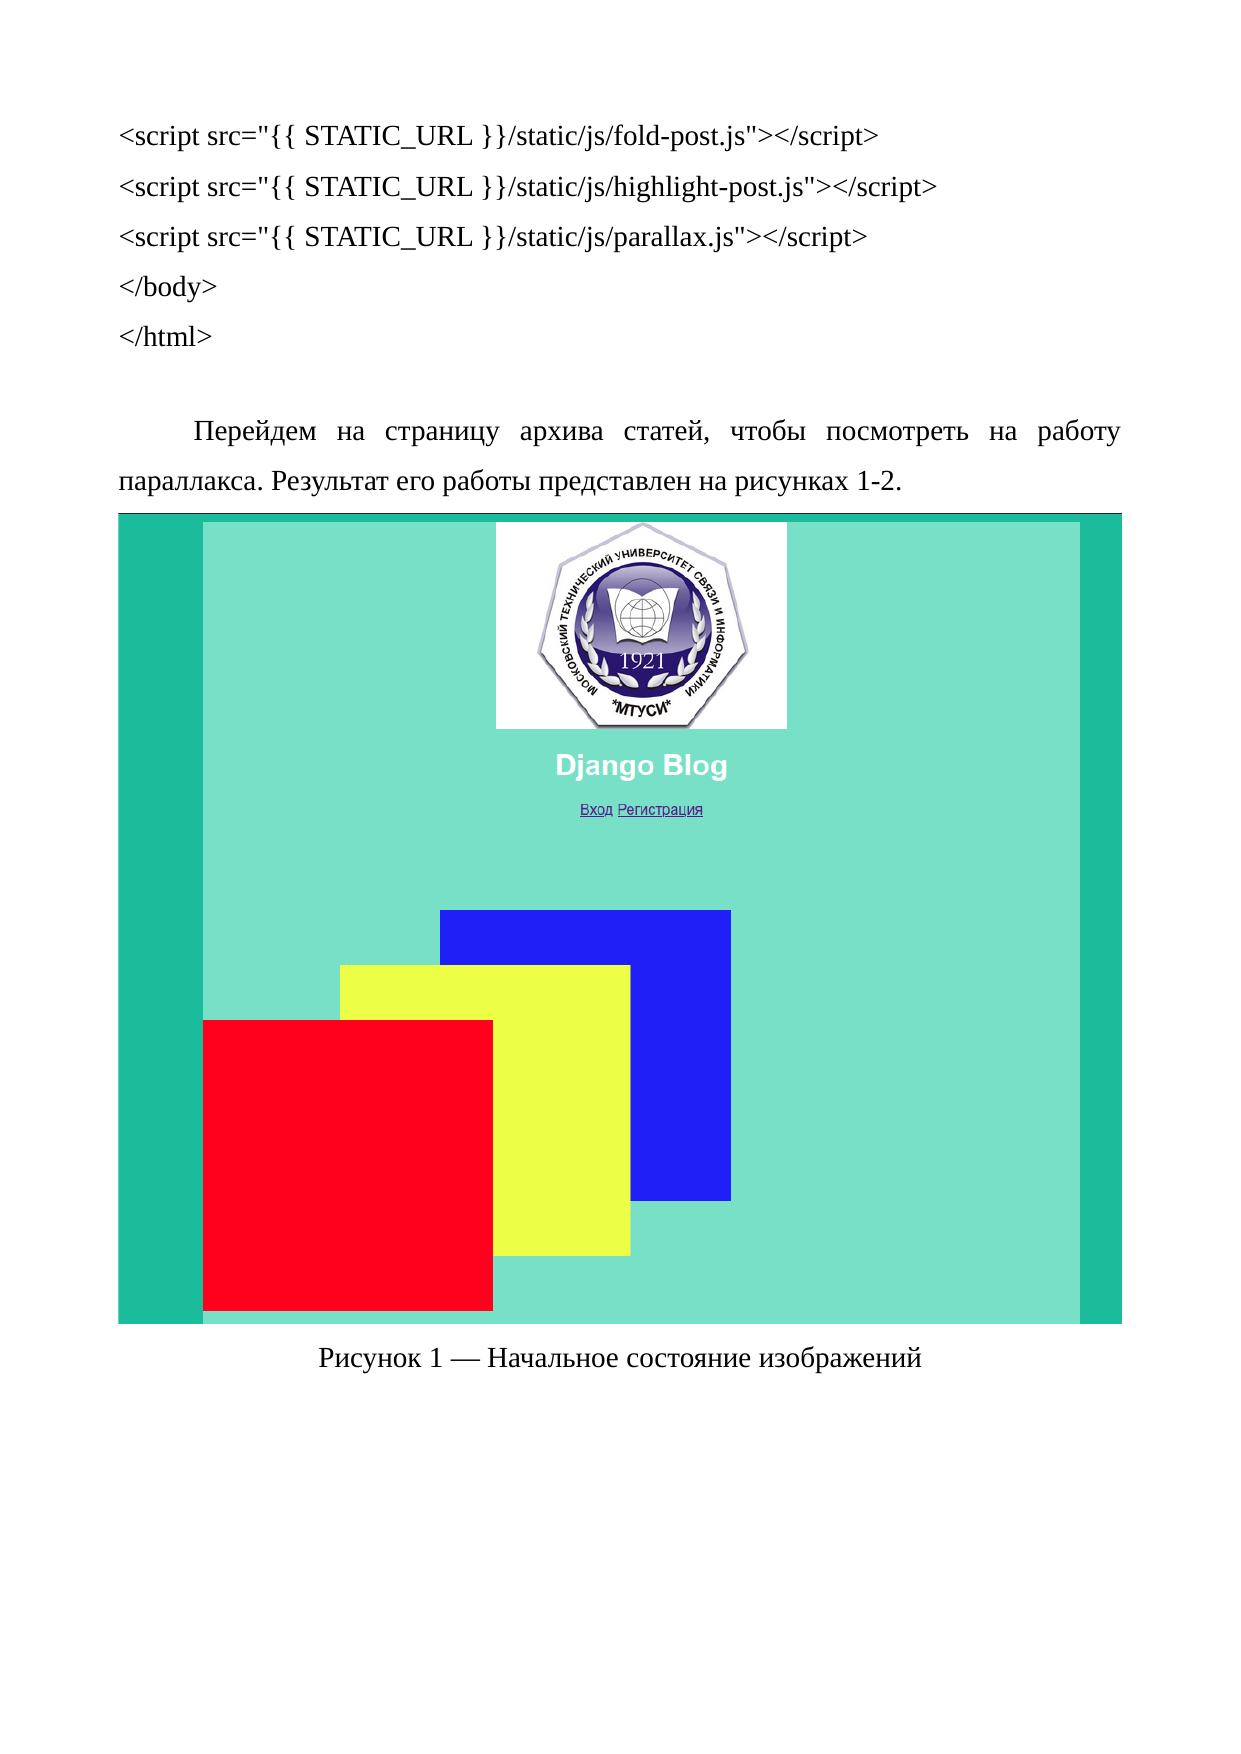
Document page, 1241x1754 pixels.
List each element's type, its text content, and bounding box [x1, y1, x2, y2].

text Рисунок 1 — Начальное состояние изображений [118, 1324, 1122, 1374]
text </body> [118, 269, 1122, 303]
text <script src="{{ STATIC_URL }}/static/js/fold-post.js"></script> [118, 118, 1122, 152]
text Перейдем на страницу архива статей, чтобы посмотреть на работу параллакса. Результат его работы представлен на рисунках 1-2. [118, 413, 1122, 497]
picture [118, 513, 1122, 1324]
text </html> [118, 319, 1122, 353]
text <script src="{{ STATIC_URL }}/static/js/parallax.js"></script> [118, 219, 1122, 252]
text <script src="{{ STATIC_URL }}/static/js/highlight-post.js"></script> [118, 169, 1122, 202]
